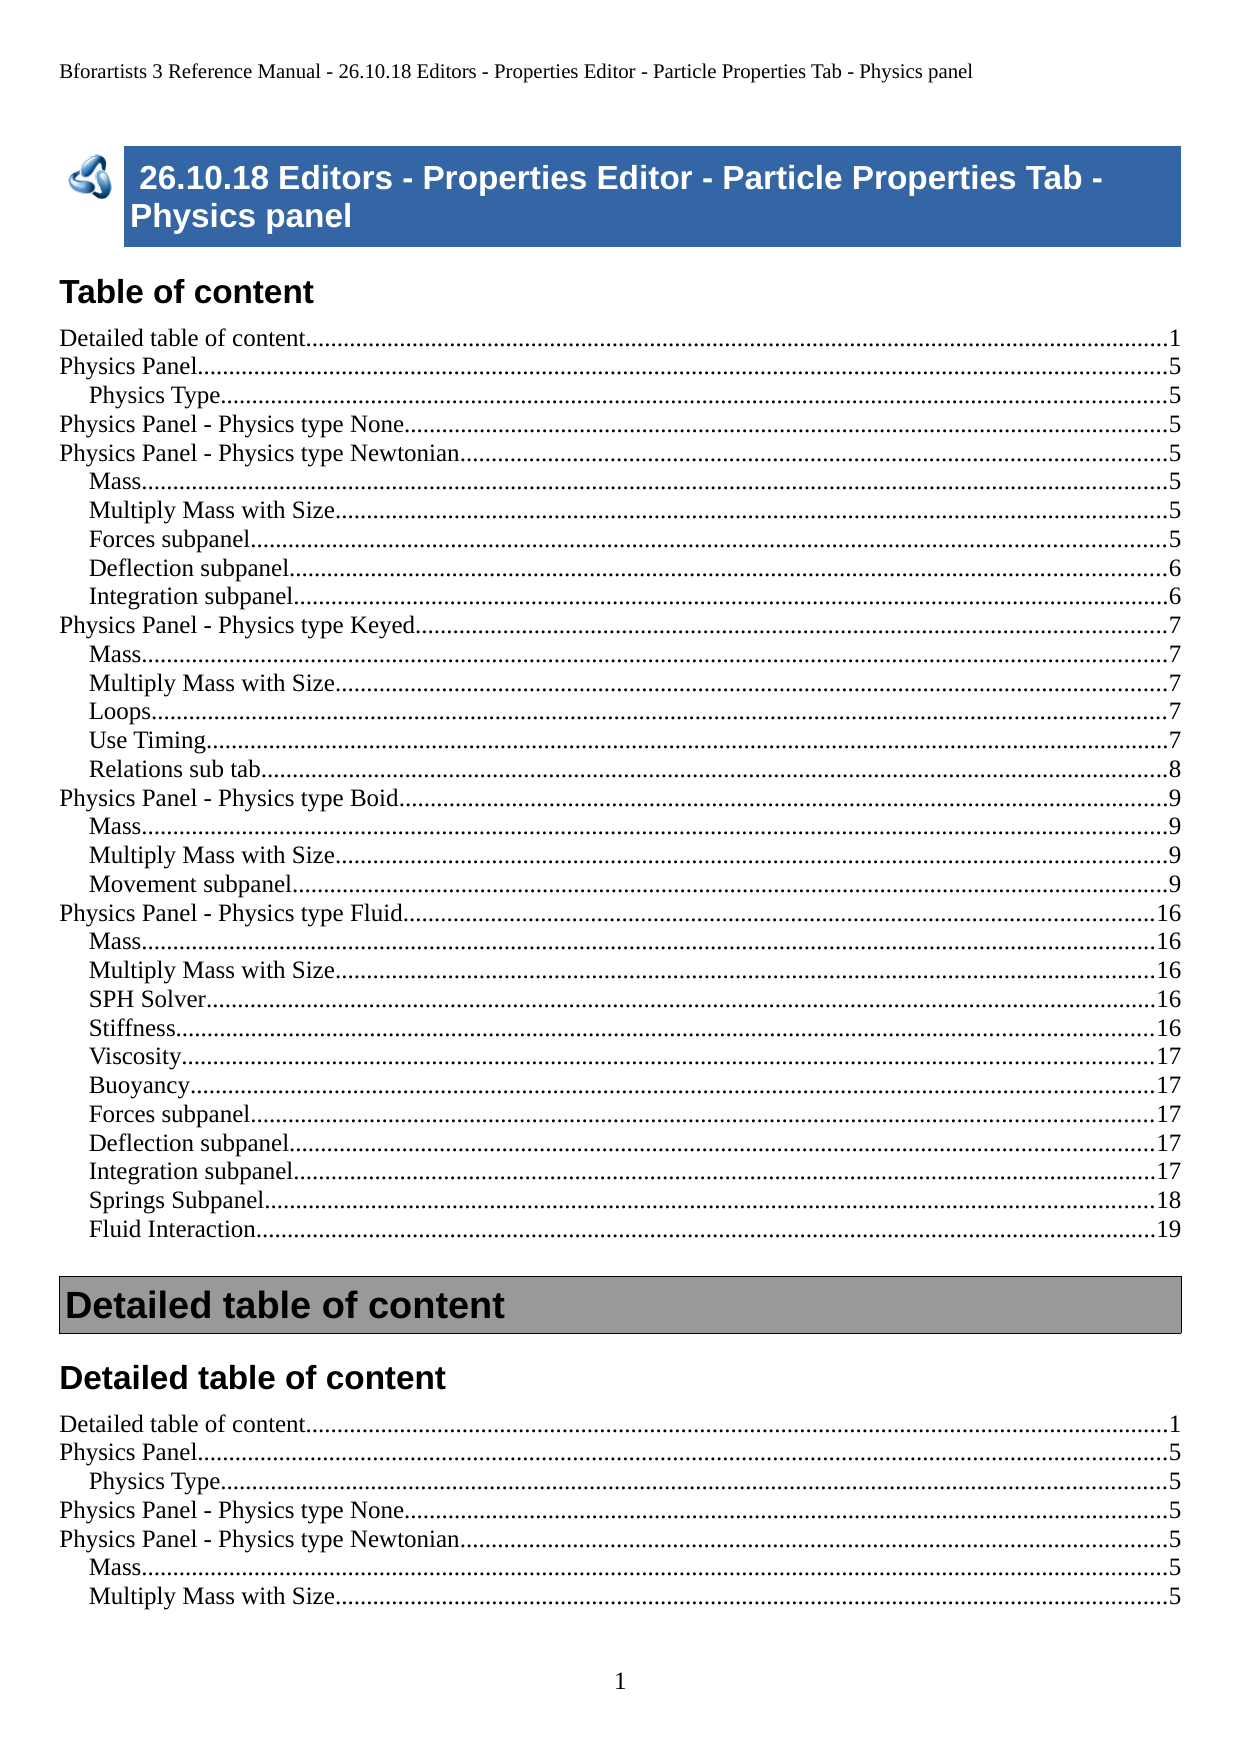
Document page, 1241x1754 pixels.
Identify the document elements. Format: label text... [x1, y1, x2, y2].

text Physics Panel - Physics type Newtonian 5 [59, 438, 1181, 466]
table_header 26.10.18 Editors - Properties Editor - Particle Properties Tab - Physics panel [124, 146, 1181, 247]
text Physics Panel - Physics type None 5 [59, 409, 1181, 438]
text Loops 7 [88, 696, 1181, 725]
text Mass 5 [88, 1552, 1181, 1581]
subtitle Detailed table of content [59, 1358, 1181, 1396]
subtitle Table of content [59, 272, 1181, 310]
text Physics Panel - Physics type Newtonian 5 [59, 1524, 1181, 1552]
text Use Timing 7 [88, 725, 1181, 754]
table_header [59, 146, 124, 247]
text Physics Type 5 [88, 1466, 1181, 1495]
table_header Detailed table of content [60, 1277, 1181, 1333]
text Multiply Mass with Size 9 [88, 840, 1181, 869]
text Springs Subpanel 18 [88, 1185, 1181, 1214]
text Physics Panel - Physics type Keyed 7 [59, 610, 1181, 639]
text Viscosity 17 [88, 1041, 1181, 1070]
text Relations sub tab 8 [88, 754, 1181, 783]
text Mass 5 [88, 466, 1181, 495]
text Buoyancy 17 [88, 1070, 1181, 1099]
text SPH Solver 16 [88, 984, 1181, 1013]
text Physics Type 5 [88, 380, 1181, 409]
text Movement subpanel 9 [88, 869, 1181, 898]
text Physics Panel - Physics type Boid 9 [59, 783, 1181, 811]
text Multiply Mass with Size 5 [88, 1581, 1181, 1610]
picture [65, 152, 114, 202]
text Multiply Mass with Size 5 [88, 495, 1181, 524]
text Deflection subpanel 17 [88, 1128, 1181, 1156]
text Forces subpanel 5 [88, 524, 1181, 553]
text Detailed table of content 1 [59, 1409, 1181, 1437]
text Forces subpanel 17 [88, 1099, 1181, 1128]
text Deflection subpanel 6 [88, 553, 1181, 581]
text Physics Panel 5 [59, 1437, 1181, 1466]
text Physics Panel - Physics type None 5 [59, 1495, 1181, 1524]
text Integration subpanel 6 [88, 581, 1181, 610]
text Integration subpanel 17 [88, 1156, 1181, 1185]
text Physics Panel - Physics type Fluid 16 [59, 898, 1181, 926]
text Fluid Interaction 19 [88, 1214, 1181, 1243]
text Mass 7 [88, 639, 1181, 668]
text Detailed table of content 1 [59, 323, 1181, 351]
text Mass 9 [88, 811, 1181, 840]
text Physics Panel 5 [59, 351, 1181, 380]
text Stiffness 16 [88, 1013, 1181, 1041]
text Mass 16 [88, 926, 1181, 955]
text Multiply Mass with Size 16 [88, 955, 1181, 984]
text Multiply Mass with Size 7 [88, 668, 1181, 696]
